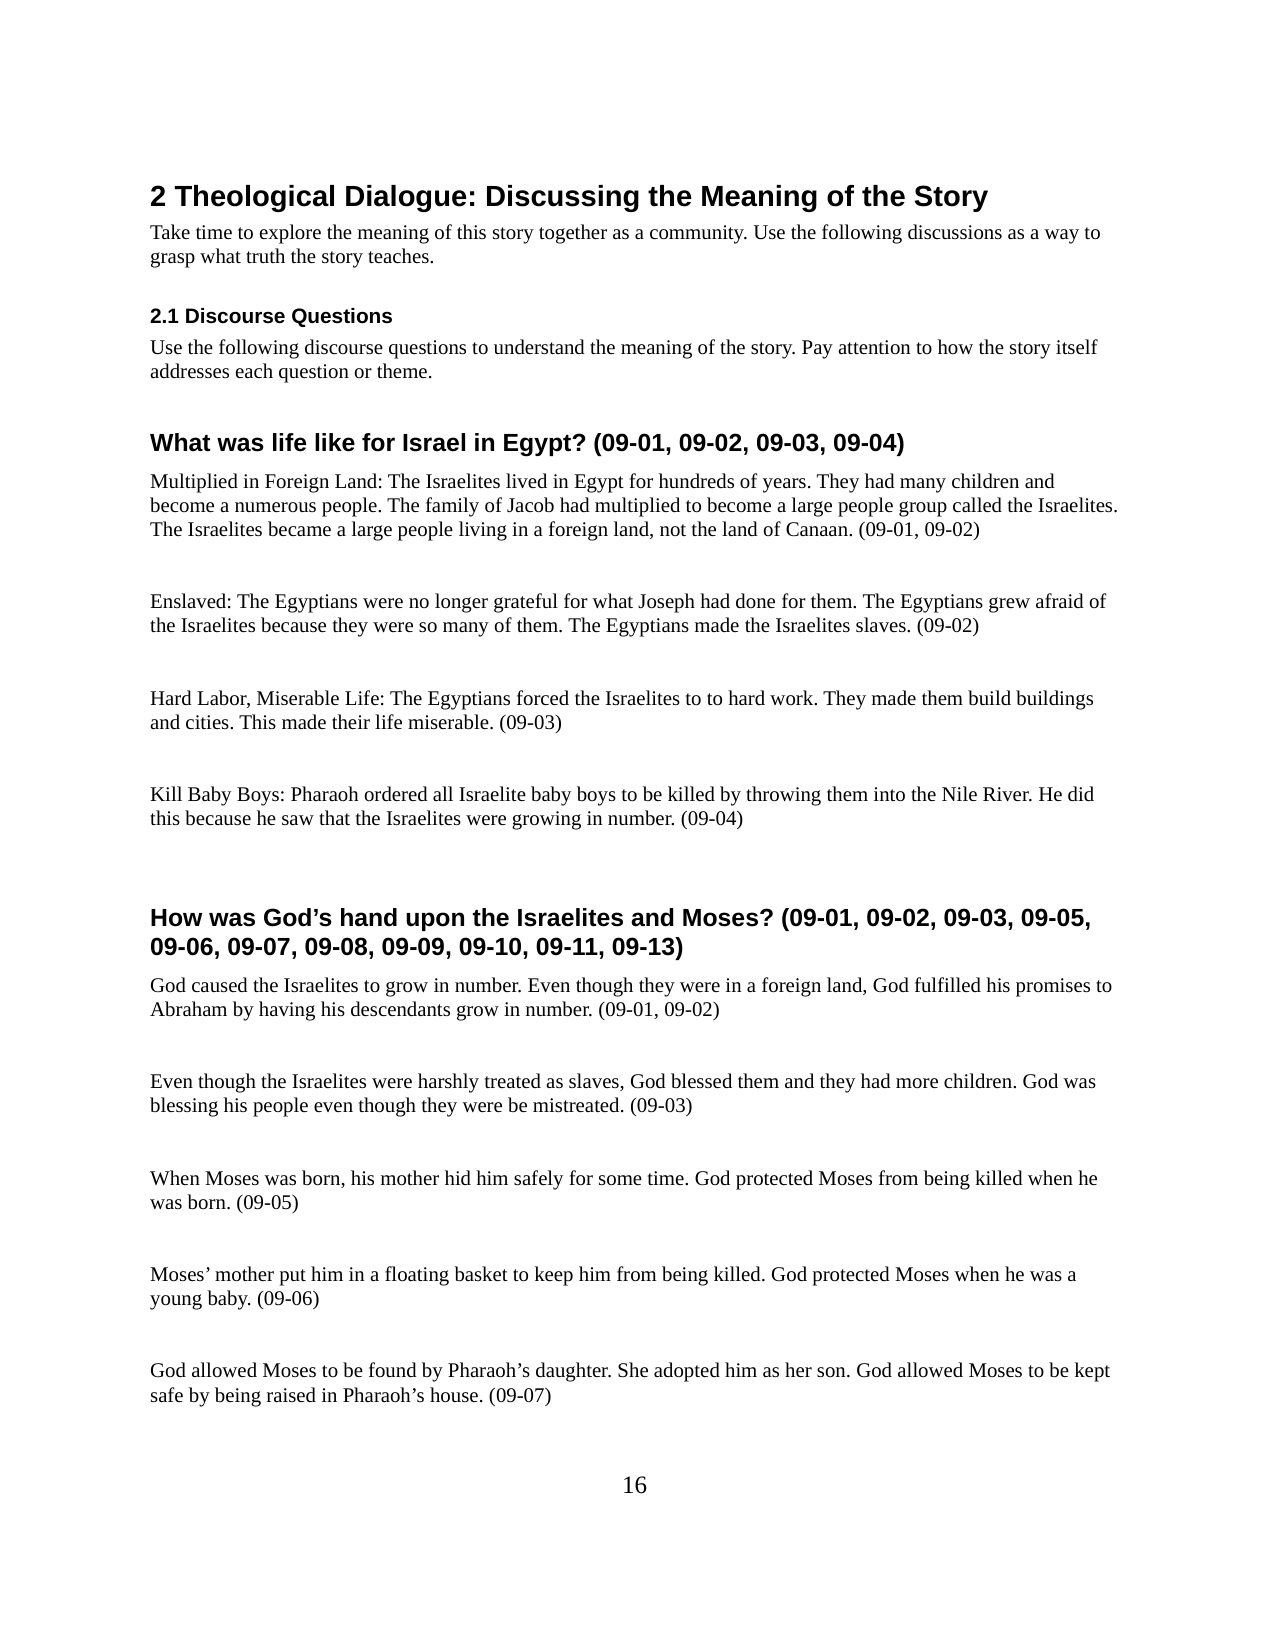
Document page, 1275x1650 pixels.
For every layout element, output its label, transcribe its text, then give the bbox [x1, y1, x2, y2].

subtitle How was God’s hand upon the Israelites and Moses? (09-01, 09-02, 09-03, 09-05, 09-06, 09-07, 09-08, 09-09, 09-10, 09-11, 09-13) [150, 903, 1125, 961]
text Kill Baby Boys: Pharaoh ordered all Israelite baby boys to be killed by throwing them into the Nile River. He did this because he saw that the Israelites were growing in number. (09-04) [150, 782, 1125, 830]
text Moses’ mother put him in a floating basket to keep him from being killed. God protected Moses when he was a young baby. (09-06) [150, 1262, 1125, 1310]
text God caused the Israelites to grow in number. Even though they were in a foreign land, God fulfilled his promises to Abraham by having his descendants grow in number. (09-01, 09-02) [150, 973, 1125, 1021]
text God allowed Moses to be found by Pharaoh’s daughter. She adopted him as her son. God allowed Moses to be kept safe by being raised in Pharaoh’s house. (09-07) [150, 1358, 1125, 1407]
subtitle 2.1 Discourse Questions [150, 304, 1125, 328]
text Enslaved: The Egyptians were no longer grateful for what Joseph had done for them. The Egyptians grew afraid of the Israelites because they were so many of them. The Egyptians made the Israelites slaves. (09-02) [150, 589, 1125, 637]
subtitle What was life like for Israel in Egypt? (09-01, 09-02, 09-03, 09-04) [150, 428, 1125, 456]
subtitle 2 Theological Dialogue: Discussing the Meaning of the Story [150, 179, 1125, 212]
text Even though the Israelites were harshly treated as slaves, God blessed them and they had more children. God was blessing his people even though they were be mistreated. (09-03) [150, 1069, 1125, 1117]
text Take time to explore the meaning of this story together as a community. Use the following discussions as a way to grasp what truth the story teaches. [150, 220, 1125, 268]
text When Moses was born, his mother hid him safely for some time. God protected Moses from being killed when he was born. (09-05) [150, 1166, 1125, 1214]
text Hard Labor, Miserable Life: The Egyptians forced the Israelites to to hard work. They made them build buildings and cities. This made their life miserable. (09-03) [150, 686, 1125, 734]
text Multiplied in Foreign Land: The Israelites lived in Egypt for hundreds of years. They had many children and become a numerous people. The family of Jacob had multiplied to become a large people group called the Israelites. The Israelites became a large people living in a foreign land, not the land of Canaan. (09-01, 09-02) [150, 469, 1125, 541]
text Use the following discourse questions to understand the meaning of the story. Pay attention to how the story itself addresses each question or theme. [150, 335, 1125, 383]
